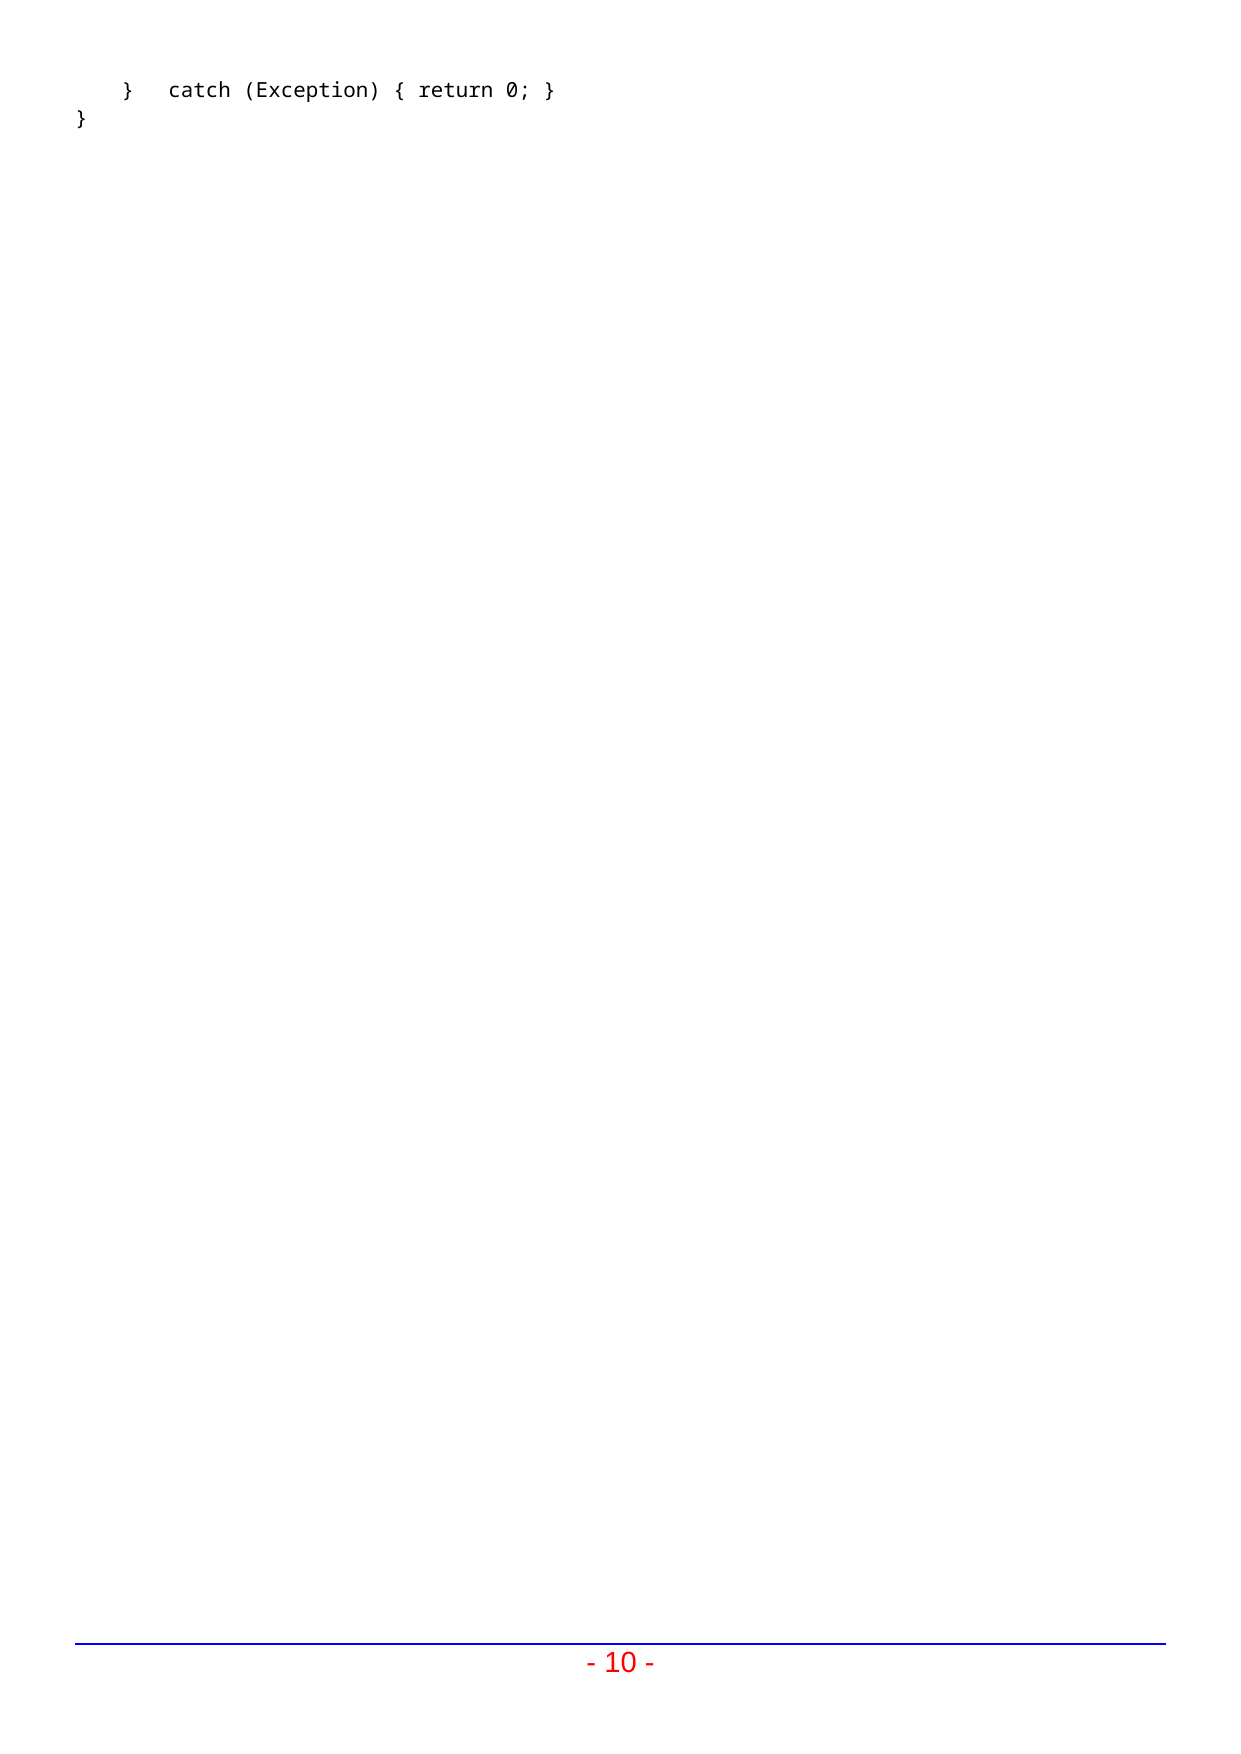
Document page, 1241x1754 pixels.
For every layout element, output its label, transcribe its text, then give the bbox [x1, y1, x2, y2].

text } [75, 103, 1166, 132]
text } catch (Exception) { return 0; } [75, 75, 1166, 103]
